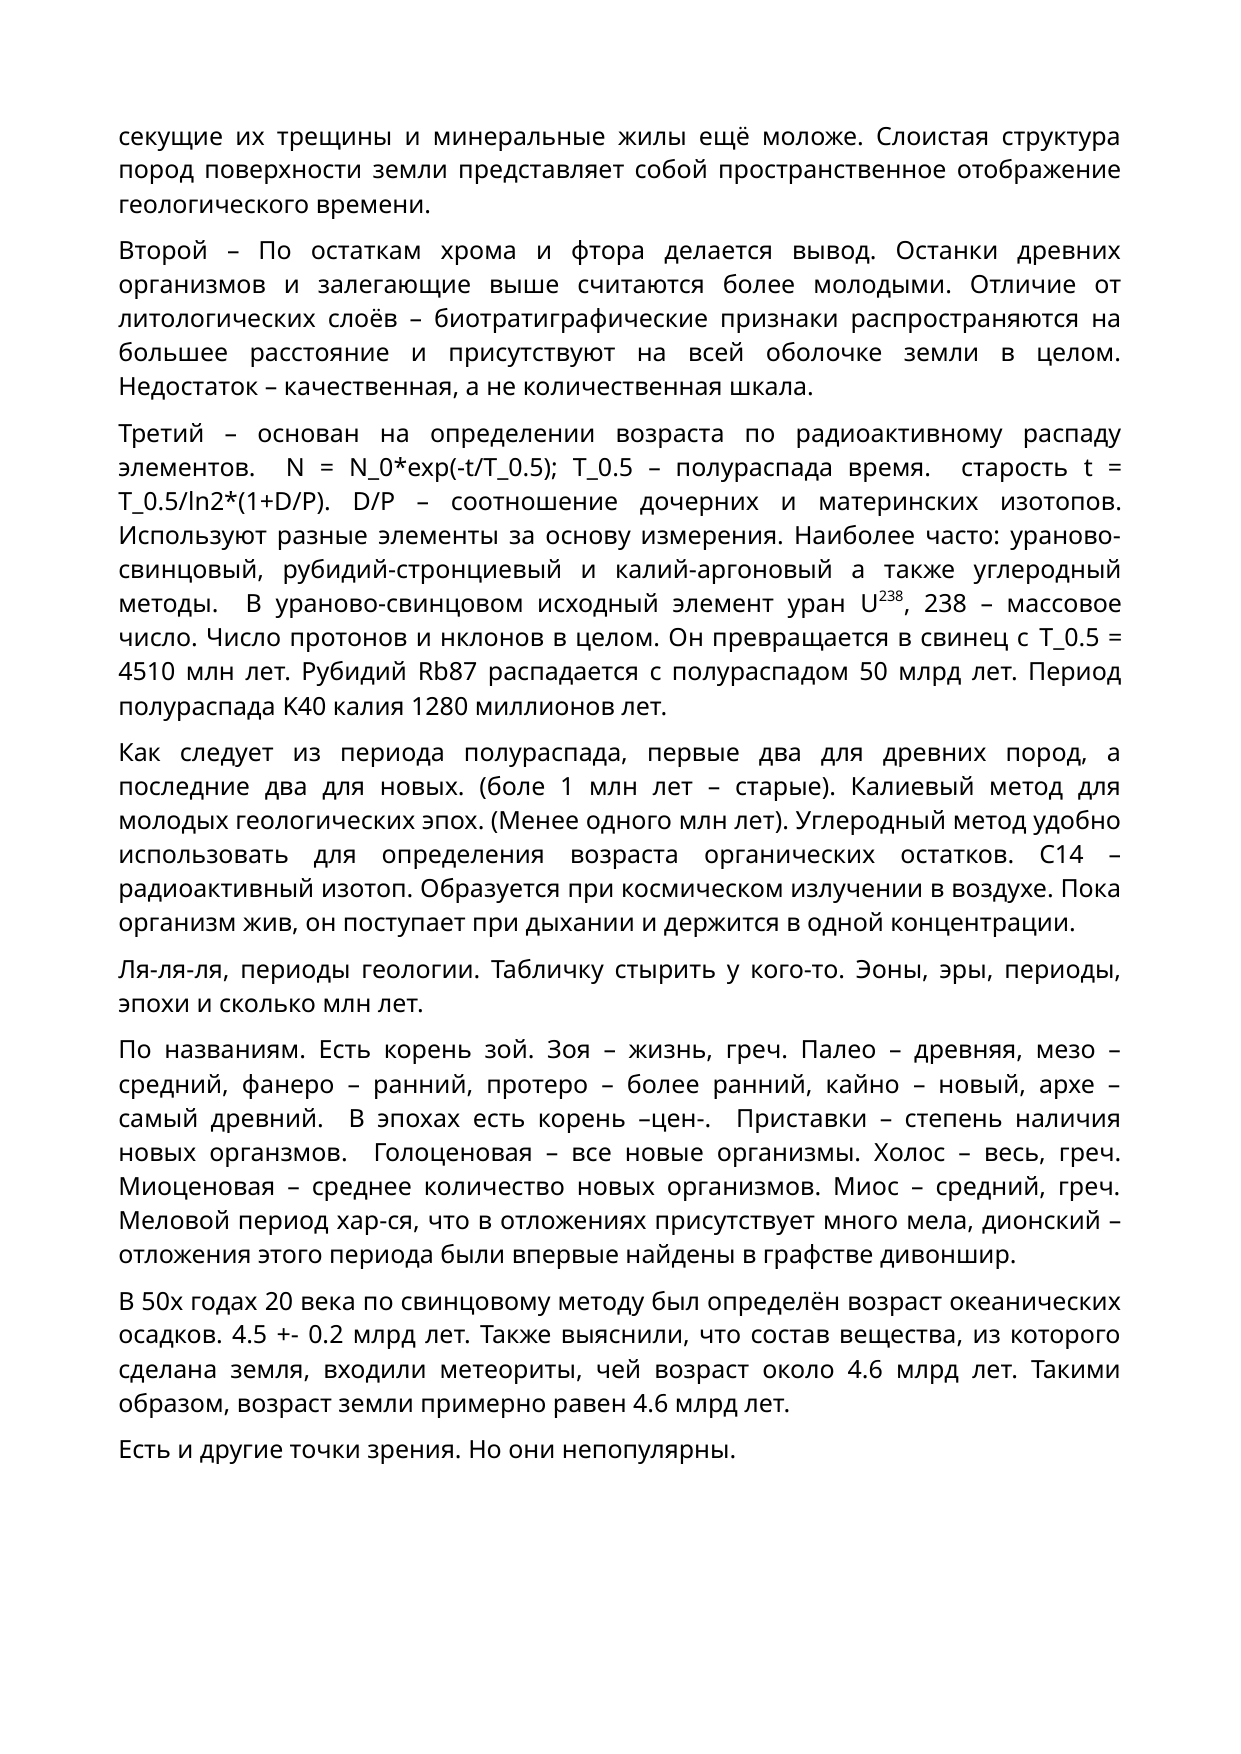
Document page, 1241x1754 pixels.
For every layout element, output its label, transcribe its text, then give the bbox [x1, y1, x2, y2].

text Как следует из периода полураспада, первые два для древних пород, а последние два для новых. (боле 1 млн лет – старые). Калиевый метод для молодых геологических эпох. (Менее одного млн лет). Углеродный метод удобно использовать для определения возраста органических остатков. С14 – радиоактивный изотоп. Образуется при космическом излучении в воздухе. Пока организм жив, он поступает при дыхании и держится в одной концентрации. [118, 735, 1122, 939]
text Второй – По остаткам хрома и фтора делается вывод. Останки древних организмов и залегающие выше считаются более молодыми. Отличие от литологических слоёв – биотратиграфические признаки распространяются на большее расстояние и присутствуют на всей оболочке земли в целом. Недостаток – качественная, а не количественная шкала. [118, 233, 1122, 403]
text Есть и другие точки зрения. Но они непопулярны. [118, 1432, 1122, 1466]
text По названиям. Есть корень зой. Зоя – жизнь, греч. Палео – древняя, мезо – средний, фанеро – ранний, протеро – более ранний, кайно – новый, архе – самый древний. В эпохах есть корень –цен-. Приставки – степень наличия новых органзмов. Голоценовая – все новые организмы. Холос – весь, греч. Миоценовая – среднее количество новых организмов. Миос – средний, греч. Меловой период хар-ся, что в отложениях присутствует много мела, дионский – отложения этого периода были впервые найдены в графстве дивоншир. [118, 1032, 1122, 1271]
text В 50х годах 20 века по свинцовому методу был определён возраст океанических осадков. 4.5 +- 0.2 млрд лет. Также выяснили, что состав вещества, из которого сделана земля, входили метеориты, чей возраст около 4.6 млрд лет. Такими образом, возраст земли примерно равен 4.6 млрд лет. [118, 1283, 1122, 1419]
text Третий – основан на определении возраста по радиоактивному распаду элементов. N = N_0*exp(-t/T_0.5); T_0.5 – полураспада время. старость t = T_0.5/ln2*(1+D/P). D/P – соотношение дочерних и материнских изотопов. Используют разные элементы за основу измерения. Наиболее часто: ураново-свинцовый, рубидий-стронциевый и калий-аргоновый а также углеродный методы. В ураново-свинцовом исходный элемент уран U238, 238 – массовое число. Число протонов и нклонов в целом. Он превращается в свинец с T_0.5 = 4510 млн лет. Рубидий Rb87 распадается с полураспадом 50 млрд лет. Период полураспада K40 калия 1280 миллионов лет. [118, 416, 1122, 722]
text Ля-ля-ля, периоды геологии. Табличку стырить у кого-то. Эоны, эры, периоды, эпохи и сколько млн лет. [118, 952, 1122, 1020]
text секущие их трещины и минеральные жилы ещё моложе. Слоистая структура пород поверхности земли представляет собой пространственное отображение геологического времени. [118, 118, 1122, 220]
